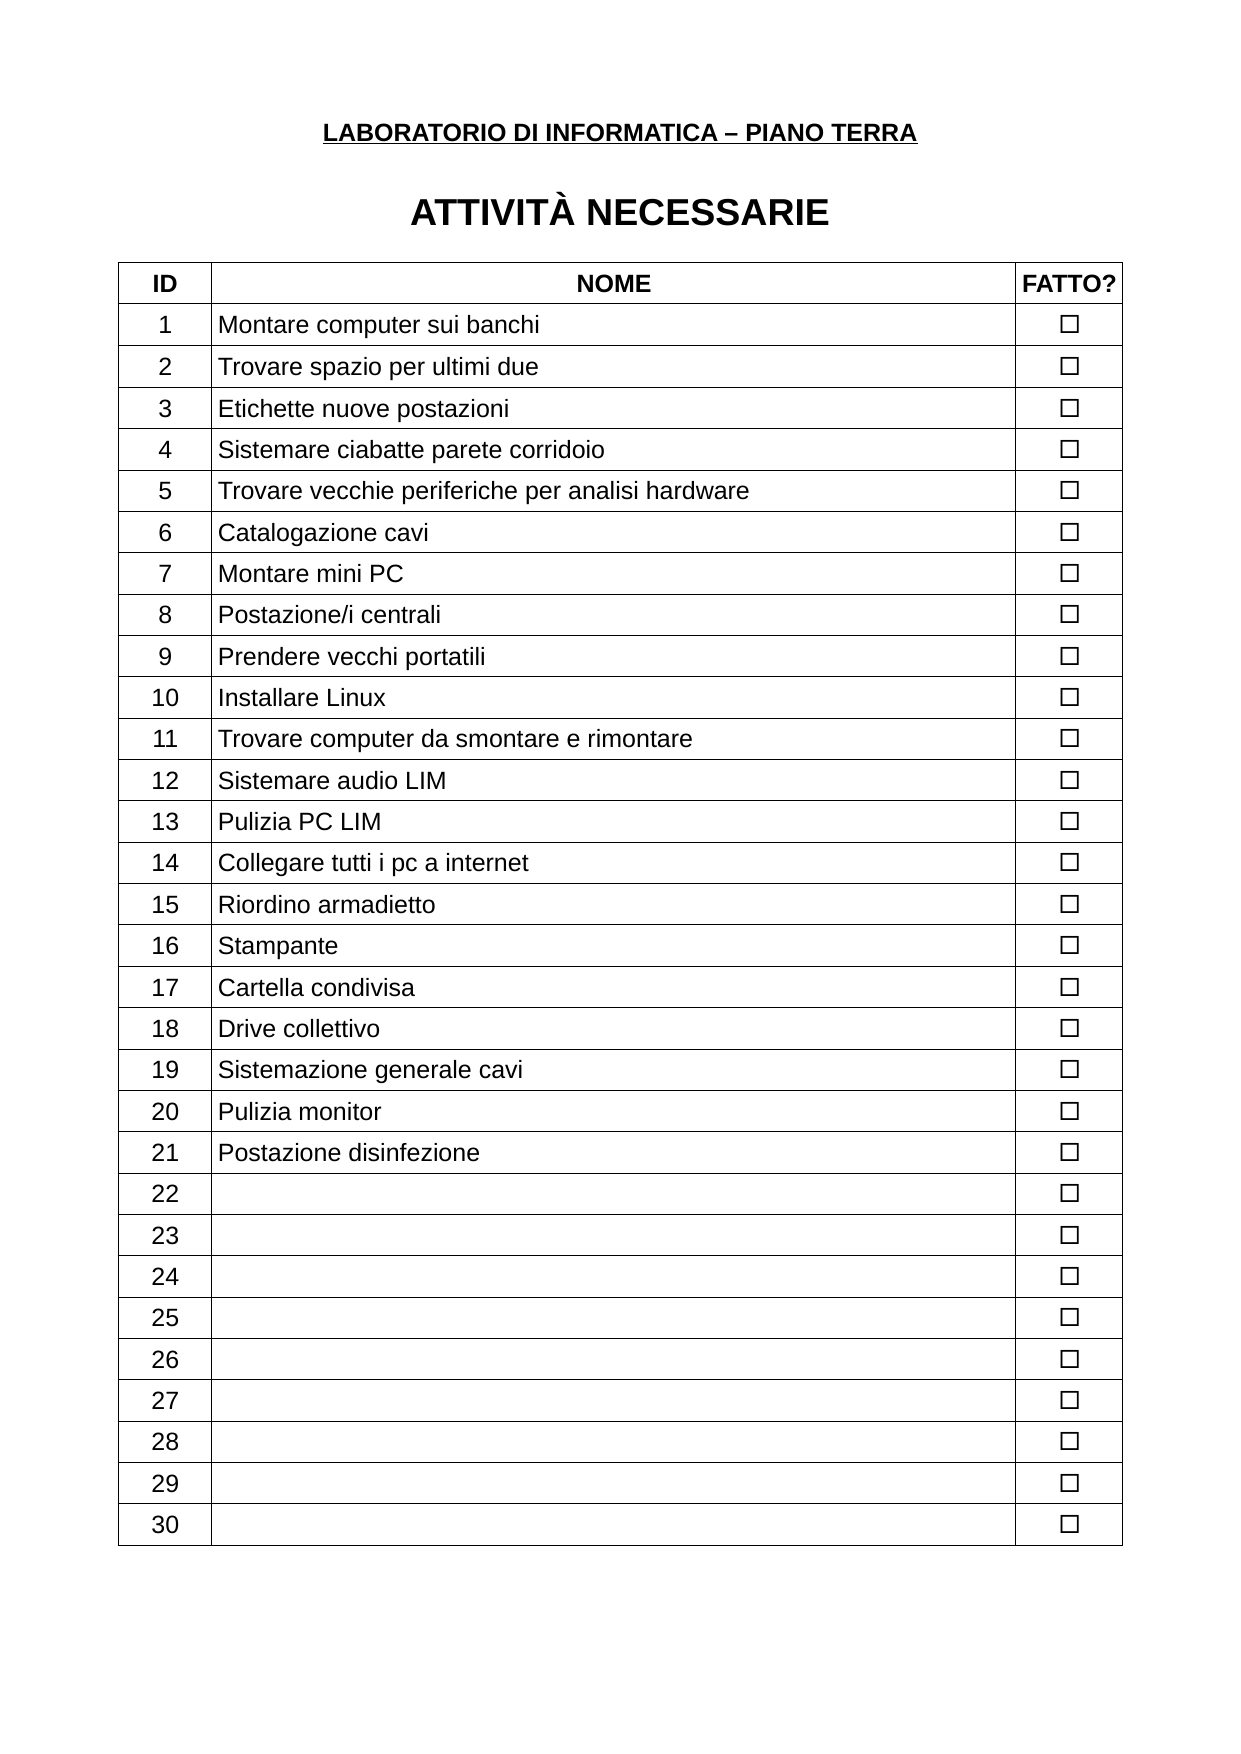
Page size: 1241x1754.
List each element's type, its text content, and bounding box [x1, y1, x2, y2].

table_cell  [1016, 1504, 1122, 1545]
table_cell 16 [119, 925, 211, 966]
table_cell  [1016, 1050, 1122, 1090]
table_cell 12 [119, 760, 211, 800]
table_header FATTO? [1016, 263, 1122, 303]
table_cell Stampante [212, 925, 1015, 966]
table_cell  [1016, 1422, 1122, 1462]
table_cell Pulizia monitor [212, 1091, 1015, 1131]
table_cell  [1016, 967, 1122, 1007]
table_cell  [1016, 471, 1122, 511]
table_cell Prendere vecchi portatili [212, 636, 1015, 676]
table_cell  [1016, 553, 1122, 593]
table_cell Montare computer sui banchi [212, 304, 1015, 345]
table_cell 21 [119, 1132, 211, 1172]
table_cell Postazione/i centrali [212, 595, 1015, 635]
table_cell  [1016, 304, 1122, 345]
table_cell 25 [119, 1298, 211, 1338]
table_cell 15 [119, 884, 211, 924]
table_cell 9 [119, 636, 211, 676]
table_cell  [1016, 1091, 1122, 1131]
table_cell Trovare spazio per ultimi due [212, 346, 1015, 387]
table_header ID [119, 263, 211, 303]
table_cell  [1016, 429, 1122, 469]
table_cell Montare mini PC [212, 553, 1015, 593]
table_cell 2 [119, 346, 211, 387]
table_cell 13 [119, 801, 211, 842]
table_cell 22 [119, 1174, 211, 1214]
table_cell 17 [119, 967, 211, 1007]
table_cell 24 [119, 1256, 211, 1297]
table_cell Sistemazione generale cavi [212, 1050, 1015, 1090]
table_cell 28 [119, 1422, 211, 1462]
table_cell  [1016, 1215, 1122, 1255]
table_cell 6 [119, 512, 211, 552]
table_cell [212, 1174, 1015, 1214]
table_cell 27 [119, 1380, 211, 1421]
table_cell 20 [119, 1091, 211, 1131]
text LABORATORIO DI INFORMATICA – PIANO TERRA [118, 118, 1122, 147]
table_cell  [1016, 1132, 1122, 1172]
table_cell  [1016, 1298, 1122, 1338]
text ATTIVITÀ NECESSARIE [118, 190, 1122, 233]
table_cell [212, 1422, 1015, 1462]
table_cell  [1016, 388, 1122, 428]
table_cell Riordino armadietto [212, 884, 1015, 924]
table_cell  [1016, 636, 1122, 676]
table_cell 19 [119, 1050, 211, 1090]
table_cell 23 [119, 1215, 211, 1255]
table_cell  [1016, 1339, 1122, 1379]
table_cell  [1016, 843, 1122, 883]
table_cell  [1016, 1008, 1122, 1048]
table_cell Trovare computer da smontare e rimontare [212, 719, 1015, 759]
table_cell Trovare vecchie periferiche per analisi hardware [212, 471, 1015, 511]
table_cell Sistemare ciabatte parete corridoio [212, 429, 1015, 469]
table_cell 18 [119, 1008, 211, 1048]
table_cell 1 [119, 304, 211, 345]
table_cell  [1016, 925, 1122, 966]
table_cell  [1016, 1380, 1122, 1421]
table_cell 29 [119, 1463, 211, 1503]
table_cell Etichette nuove postazioni [212, 388, 1015, 428]
table_cell 30 [119, 1504, 211, 1545]
table_cell [212, 1298, 1015, 1338]
table_cell [212, 1504, 1015, 1545]
table_cell  [1016, 1256, 1122, 1297]
table_cell  [1016, 760, 1122, 800]
table_cell [212, 1380, 1015, 1421]
table_cell 8 [119, 595, 211, 635]
table_cell 5 [119, 471, 211, 511]
table_cell  [1016, 1174, 1122, 1214]
table_header NOME [212, 263, 1015, 303]
table_cell [212, 1339, 1015, 1379]
table_cell  [1016, 719, 1122, 759]
table_cell 11 [119, 719, 211, 759]
table_cell [212, 1215, 1015, 1255]
table_cell 14 [119, 843, 211, 883]
table_cell  [1016, 595, 1122, 635]
table_cell Cartella condivisa [212, 967, 1015, 1007]
table_cell 26 [119, 1339, 211, 1379]
table_cell 3 [119, 388, 211, 428]
table_cell [212, 1256, 1015, 1297]
table_cell  [1016, 677, 1122, 718]
table_cell [212, 1463, 1015, 1503]
table_cell 4 [119, 429, 211, 469]
table_cell  [1016, 346, 1122, 387]
table_cell 7 [119, 553, 211, 593]
table_cell Drive collettivo [212, 1008, 1015, 1048]
table_cell Installare Linux [212, 677, 1015, 718]
table_cell  [1016, 1463, 1122, 1503]
table_cell  [1016, 884, 1122, 924]
table_cell Pulizia PC LIM [212, 801, 1015, 842]
table_cell Postazione disinfezione [212, 1132, 1015, 1172]
table_cell Collegare tutti i pc a internet [212, 843, 1015, 883]
table_cell Catalogazione cavi [212, 512, 1015, 552]
table_cell  [1016, 512, 1122, 552]
table_cell Sistemare audio LIM [212, 760, 1015, 800]
table_cell 10 [119, 677, 211, 718]
table_cell  [1016, 801, 1122, 842]
